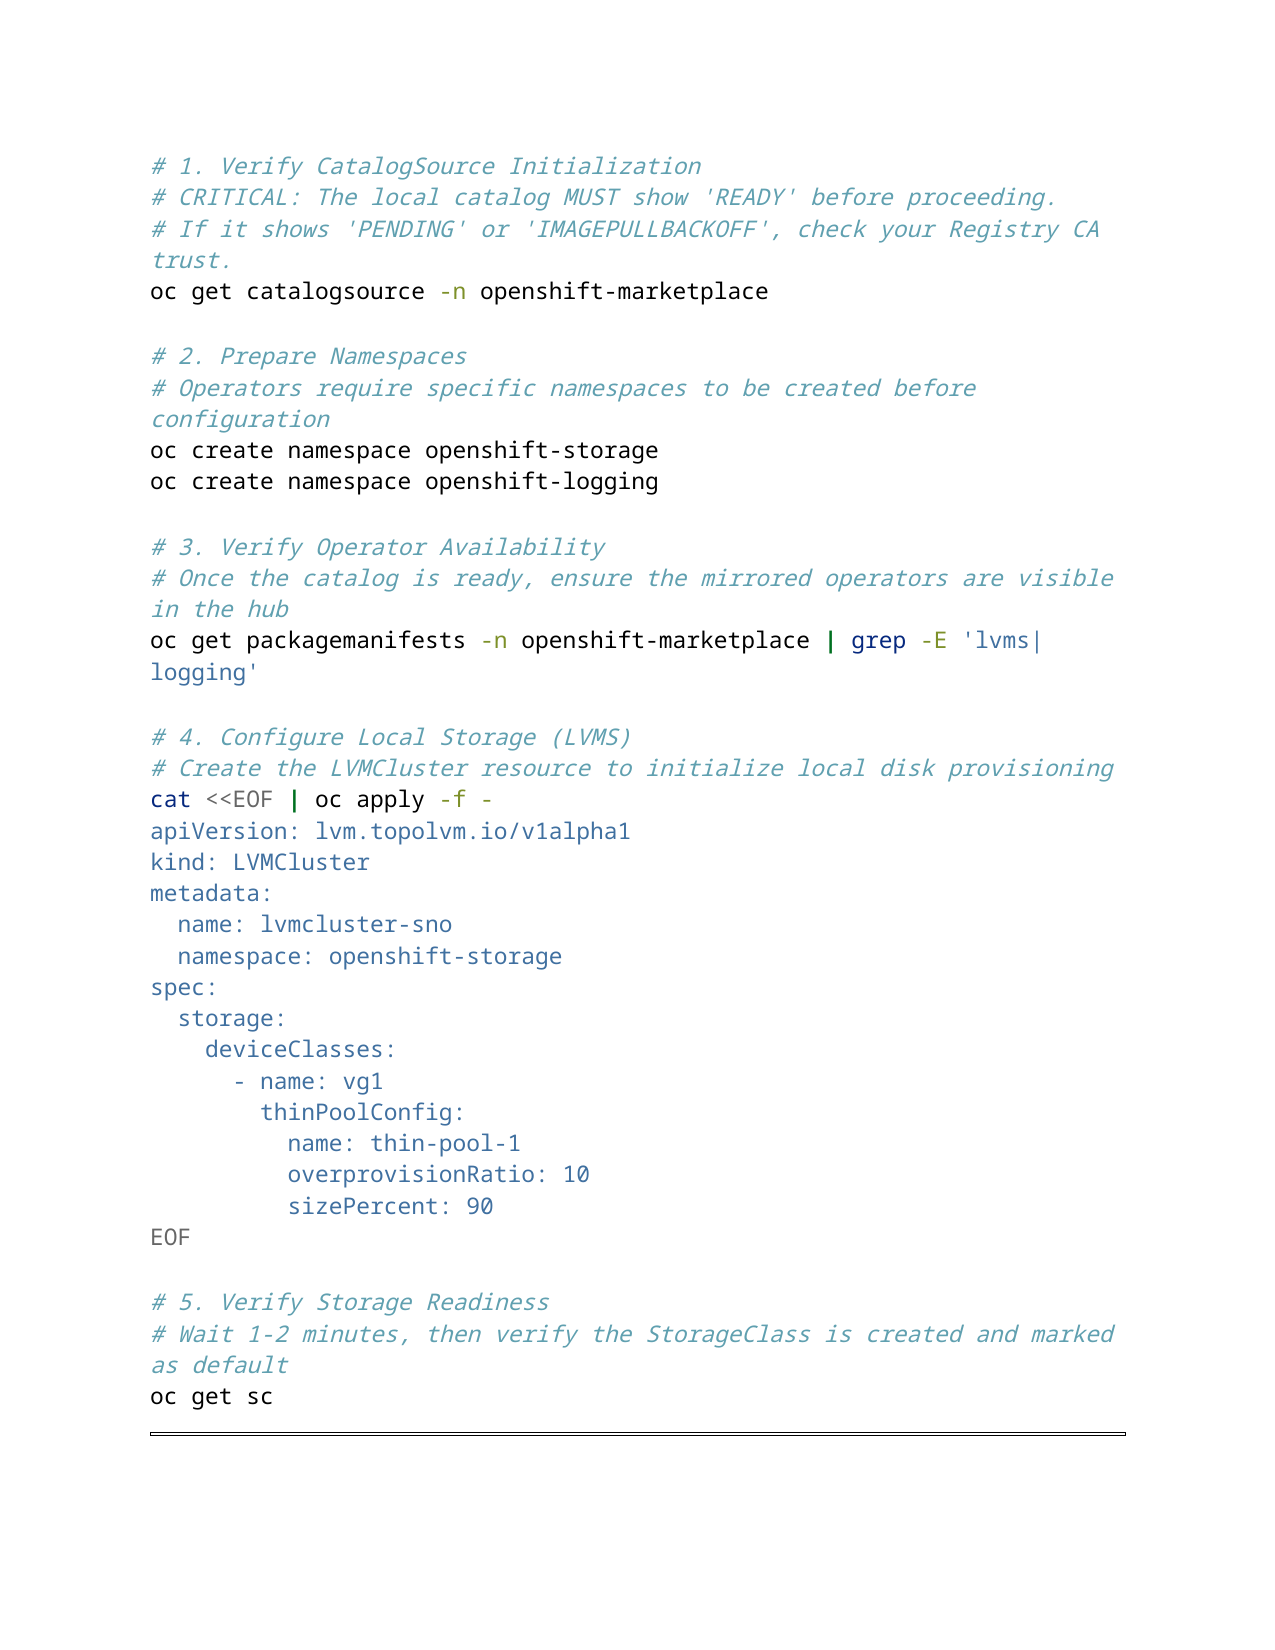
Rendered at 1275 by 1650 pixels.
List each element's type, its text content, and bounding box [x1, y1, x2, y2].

text # 1. Verify CatalogSource Initialization # CRITICAL: The local catalog MUST show 'READY' before proceeding. # If it shows 'PENDING' or 'IMAGEPULLBACKOFF', check your Registry CA trust. oc get catalogsource -n openshift-marketplace # 2. Prepare Namespaces # Operators require specific namespaces to be created before configuration oc create namespace openshift-storage oc create namespace openshift-logging # 3. Verify Operator Availability # Once the catalog is ready, ensure the mirrored operators are visible in the hub oc get packagemanifests -n openshift-marketplace | grep -E 'lvms|logging' # 4. Configure Local Storage (LVMS) # Create the LVMCluster resource to initialize local disk provisioning cat <<EOF | oc apply -f - apiVersion: lvm.topolvm.io/v1alpha1 kind: LVMCluster metadata: name: lvmcluster-sno namespace: openshift-storage spec: storage: deviceClasses: - name: vg1 thinPoolConfig: name: thin-pool-1 overprovisionRatio: 10 sizePercent: 90 EOF # 5. Verify Storage Readiness # Wait 1-2 minutes, then verify the StorageClass is created and marked as default oc get sc [150, 150, 1125, 1411]
